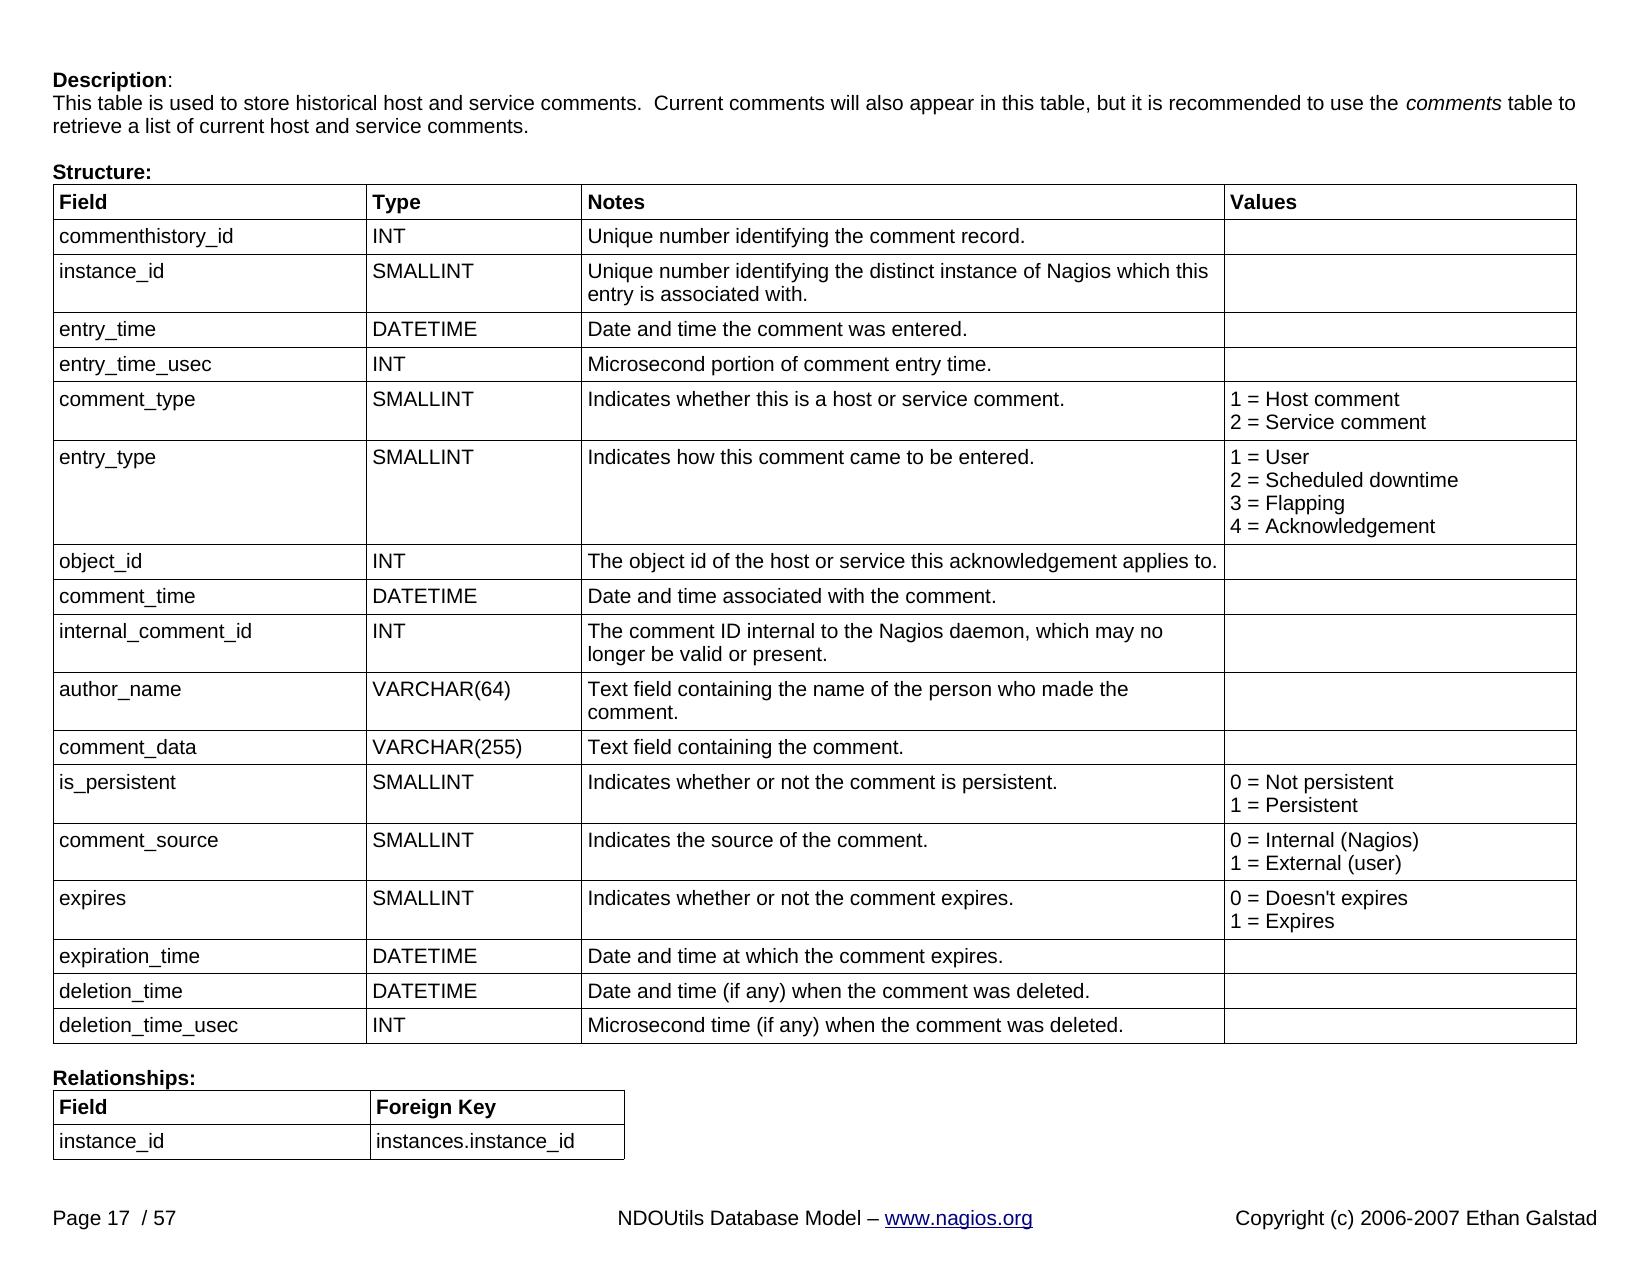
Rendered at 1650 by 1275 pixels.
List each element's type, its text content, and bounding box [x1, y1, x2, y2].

table_cell INT [367, 220, 581, 254]
table_cell comment_source [54, 824, 366, 880]
table_cell 0 = Internal (Nagios) 1 = External (user) [1225, 824, 1576, 880]
table_cell [1225, 580, 1576, 614]
table_cell [1225, 545, 1576, 579]
table_cell SMALLINT [367, 382, 581, 440]
table_cell INT [367, 1009, 581, 1043]
table_cell 0 = Doesn't expires 1 = Expires [1225, 881, 1576, 939]
table_cell instance_id [54, 255, 366, 312]
table_cell commenthistory_id [54, 220, 366, 254]
table_cell DATETIME [367, 974, 581, 1008]
text This table is used to store historical host and service comments. Current comments will also appear in this table, but it is recommended to use the comments table to retrieve a list of current host and service comments. [52, 91, 1597, 138]
table_cell Text field containing the name of the person who made the comment. [582, 673, 1224, 730]
table_header Field [54, 185, 366, 219]
table_cell Unique number identifying the comment record. [582, 220, 1224, 254]
table_cell deletion_time_usec [54, 1009, 366, 1043]
table_cell 1 = Host comment 2 = Service comment [1225, 382, 1576, 440]
table_cell SMALLINT [367, 765, 581, 823]
table_cell is_persistent [54, 765, 366, 823]
table_cell expiration_time [54, 940, 366, 973]
table_cell [1225, 673, 1576, 730]
table_cell instances.instance_id [371, 1125, 624, 1159]
table_cell Indicates whether or not the comment expires. [582, 881, 1224, 939]
table_cell Unique number identifying the distinct instance of Nagios which this entry is associated with. [582, 255, 1224, 312]
table_cell author_name [54, 673, 366, 730]
table_cell DATETIME [367, 940, 581, 973]
table_cell 1 = User 2 = Scheduled downtime 3 = Flapping 4 = Acknowledgement [1225, 441, 1576, 544]
table_cell Indicates the source of the comment. [582, 824, 1224, 880]
table_cell entry_type [54, 441, 366, 544]
table_cell [1225, 974, 1576, 1008]
table_header Foreign Key [371, 1091, 624, 1124]
table_cell [1225, 255, 1576, 312]
table_cell Text field containing the comment. [582, 731, 1224, 764]
table_cell INT [367, 615, 581, 672]
table_cell [1225, 731, 1576, 764]
text Structure: [52, 161, 1597, 184]
table_cell SMALLINT [367, 441, 581, 544]
table_cell 0 = Not persistent 1 = Persistent [1225, 765, 1576, 823]
text Description: [52, 68, 1597, 91]
table_cell expires [54, 881, 366, 939]
table_cell object_id [54, 545, 366, 579]
table_cell [1225, 313, 1576, 347]
table_cell INT [367, 348, 581, 381]
table_cell SMALLINT [367, 881, 581, 939]
table_header Notes [582, 185, 1224, 219]
table_cell internal_comment_id [54, 615, 366, 672]
table_cell entry_time_usec [54, 348, 366, 381]
table_cell [1225, 615, 1576, 672]
table_cell VARCHAR(64) [367, 673, 581, 730]
table_cell SMALLINT [367, 824, 581, 880]
table_cell Microsecond time (if any) when the comment was deleted. [582, 1009, 1224, 1043]
table_cell Date and time at which the comment expires. [582, 940, 1224, 973]
table_cell The object id of the host or service this acknowledgement applies to. [582, 545, 1224, 579]
table_cell comment_time [54, 580, 366, 614]
table_cell comment_type [54, 382, 366, 440]
table_cell SMALLINT [367, 255, 581, 312]
table_header Values [1225, 185, 1576, 219]
table_cell [1225, 1009, 1576, 1043]
table_cell instance_id [54, 1125, 370, 1159]
table_cell INT [367, 545, 581, 579]
table_cell Microsecond portion of comment entry time. [582, 348, 1224, 381]
table_cell Indicates whether or not the comment is persistent. [582, 765, 1224, 823]
table_cell comment_data [54, 731, 366, 764]
table_header Type [367, 185, 581, 219]
text Relationships: [52, 1066, 1597, 1089]
table_cell The comment ID internal to the Nagios daemon, which may no longer be valid or present. [582, 615, 1224, 672]
table_cell DATETIME [367, 313, 581, 347]
table_cell [1225, 220, 1576, 254]
table_cell [1225, 940, 1576, 973]
table_cell Indicates how this comment came to be entered. [582, 441, 1224, 544]
table_cell VARCHAR(255) [367, 731, 581, 764]
table_cell Indicates whether this is a host or service comment. [582, 382, 1224, 440]
table_cell Date and time the comment was entered. [582, 313, 1224, 347]
table_cell DATETIME [367, 580, 581, 614]
table_cell entry_time [54, 313, 366, 347]
table_cell deletion_time [54, 974, 366, 1008]
table_cell [1225, 348, 1576, 381]
table_header Field [54, 1091, 370, 1124]
table_cell Date and time associated with the comment. [582, 580, 1224, 614]
table_cell Date and time (if any) when the comment was deleted. [582, 974, 1224, 1008]
